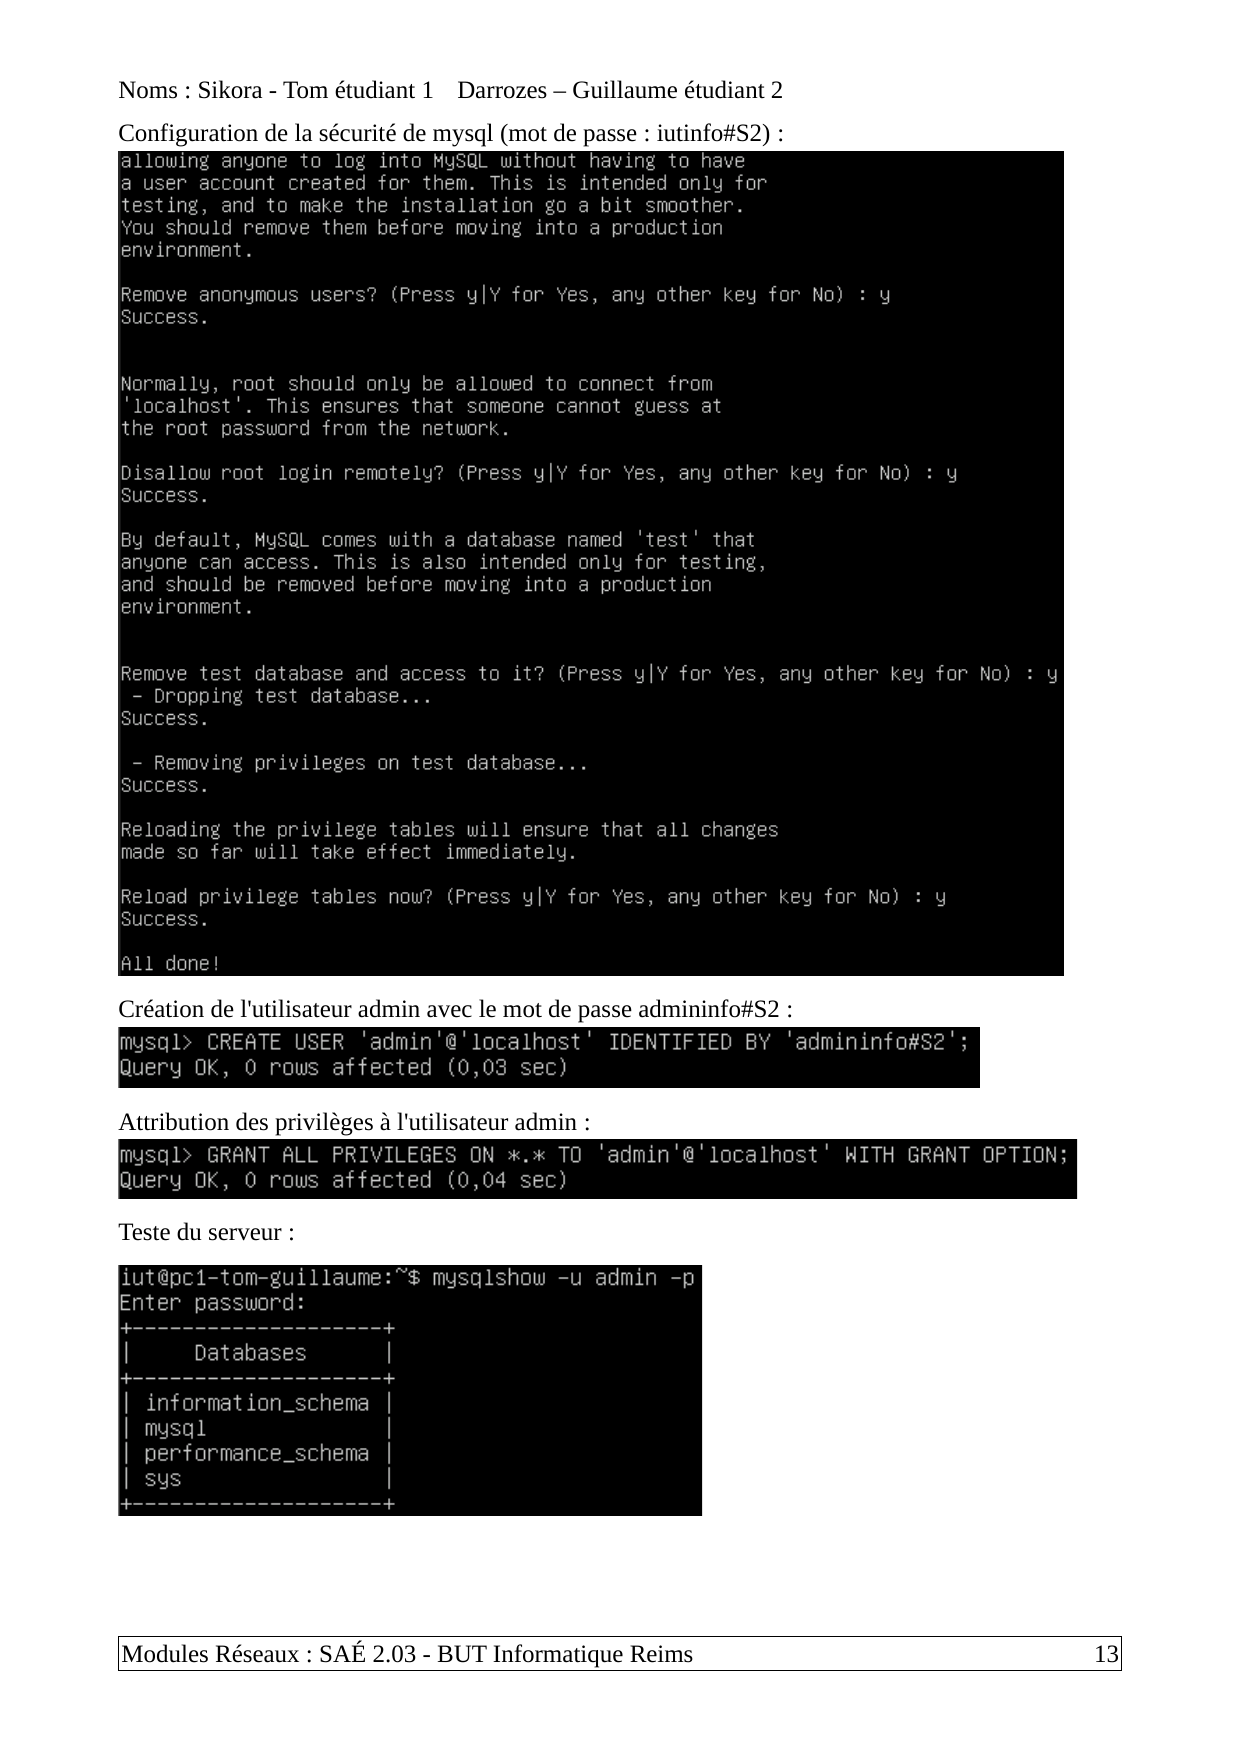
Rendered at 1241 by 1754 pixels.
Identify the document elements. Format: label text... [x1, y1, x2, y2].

text Teste du serveur : [118, 1217, 1122, 1246]
text Configuration de la sécurité de mysql (mot de passe : iutinfo#S2) : [118, 118, 1122, 975]
text Création de l'utilisateur admin avec le mot de passe admininfo#S2 : [118, 994, 1122, 1088]
text Attribution des privilèges à l'utilisateur admin : [118, 1107, 1122, 1199]
